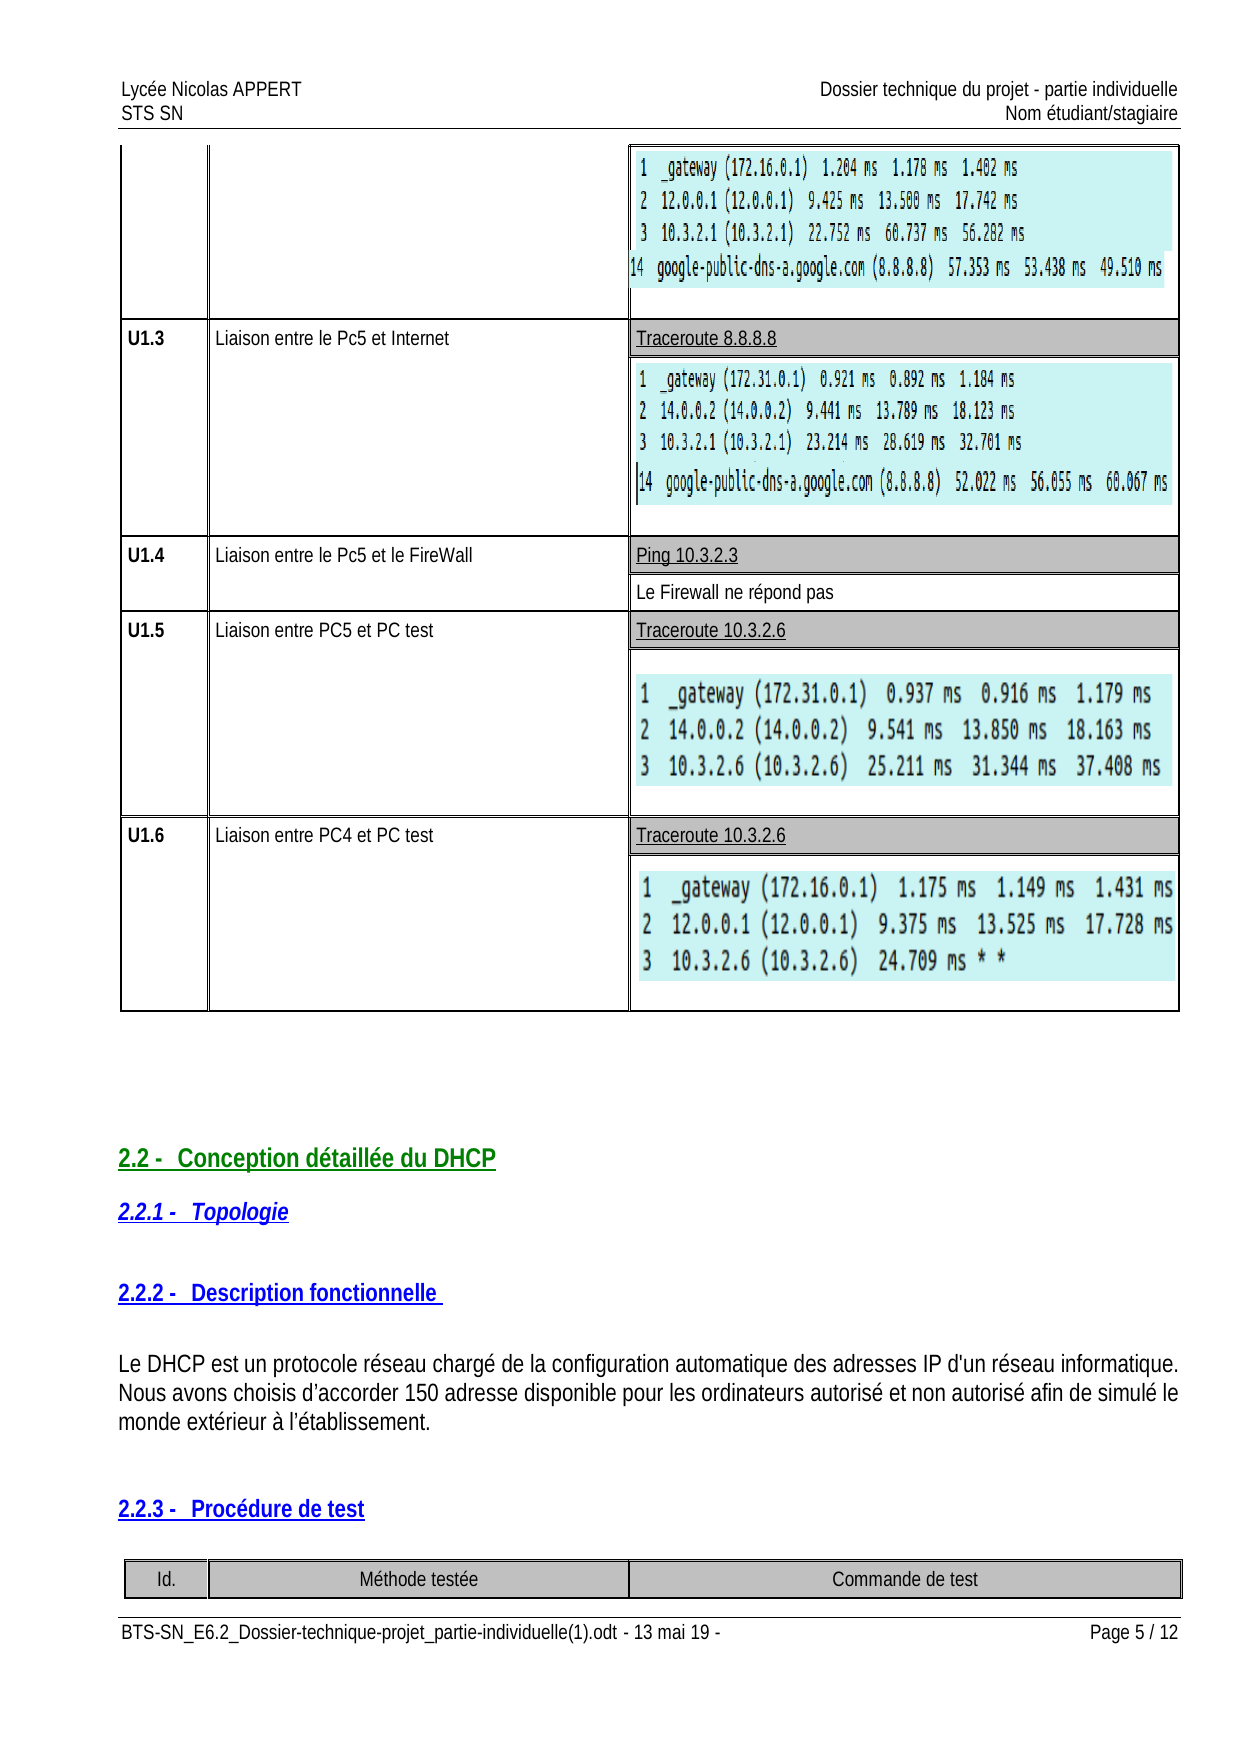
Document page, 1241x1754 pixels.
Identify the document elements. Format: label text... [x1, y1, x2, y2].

picture [636, 363, 1173, 505]
table_cell Liaison entre le Pc5 et Internet [210, 320, 628, 535]
picture [636, 674, 1173, 786]
table_cell Le Firewall ne répond pas [631, 575, 1178, 610]
table_cell [122, 145, 207, 318]
table_header Traceroute 8.8.8.8 [631, 320, 1178, 355]
table_cell U1.5 [122, 612, 207, 815]
table_cell Liaison entre PC5 et PC test [210, 612, 628, 815]
picture [639, 871, 1176, 981]
table_cell Liaison entre PC4 et PC test [210, 818, 628, 1010]
table_cell [631, 650, 1178, 815]
table_header Traceroute 10.3.2.6 [631, 612, 1178, 647]
table_header Id. [126, 1562, 207, 1597]
text Le DHCP est un protocole réseau chargé de la configuration automatique des adresses IP d'un réseau informatique. Nous avons choisis d’accorder 150 adresse disponible pour les ordinateurs autorisé et non autorisé afin de simulé le monde extérieur à l’établissement. [118, 1349, 1181, 1436]
table_header Méthode testée Description Sommaire [210, 1562, 628, 1597]
table_cell Liaison entre le Pc5 et le FireWall [210, 537, 628, 610]
table_header Ping 10.3.2.3 [631, 537, 1178, 572]
subtitle Topologie [118, 1197, 1181, 1226]
table_header Commande de test [630, 1562, 1180, 1597]
table_cell U1.3 [122, 320, 207, 535]
table_cell U1.6 [122, 818, 207, 1010]
picture [628, 151, 1173, 288]
table_cell [631, 147, 1178, 318]
table_cell U1.4 [122, 537, 207, 610]
table_cell [210, 145, 628, 318]
table_cell [631, 358, 1178, 535]
subtitle Procédure de test [118, 1494, 1181, 1523]
table_cell [631, 856, 1178, 1010]
table_header Traceroute 10.3.2.6 [631, 818, 1178, 853]
subtitle Conception détaillée du DHCP [118, 1142, 1181, 1173]
subtitle Description fonctionnelle [118, 1278, 1181, 1307]
